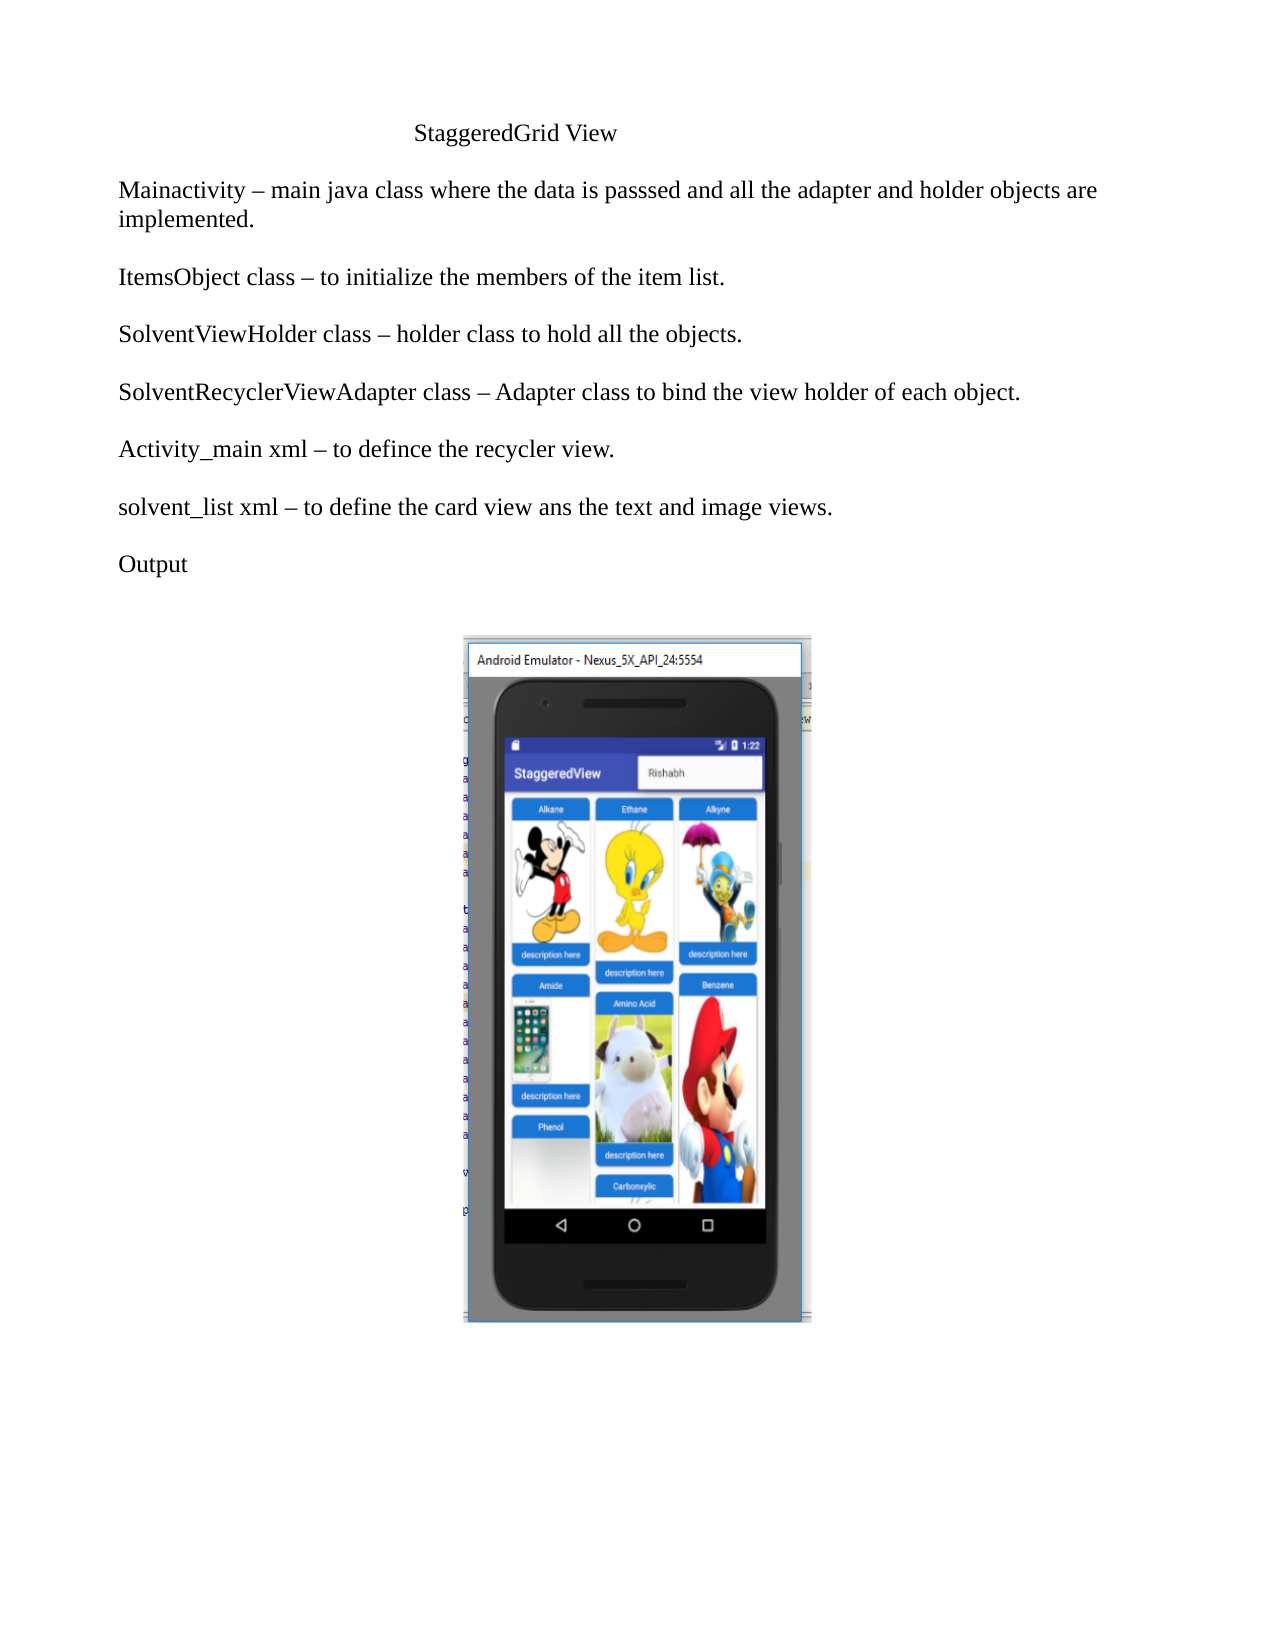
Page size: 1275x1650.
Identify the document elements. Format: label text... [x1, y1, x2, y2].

text SolventRecyclerViewAdapter class – Adapter class to bind the view holder of each object. [118, 377, 1157, 406]
text ItemsObject class – to initialize the members of the item list. [118, 262, 1157, 291]
text Mainactivity – main java class where the data is passsed and all the adapter and holder objects are implemented. [118, 176, 1157, 233]
text solvent_list xml – to define the card view ans the text and image views. [118, 492, 1157, 521]
text Output [118, 549, 1157, 578]
text Activity_main xml – to defince the recycler view. [118, 434, 1157, 463]
picture [463, 635, 812, 1323]
text StaggeredGrid View [118, 118, 1157, 147]
text SolventViewHolder class – holder class to hold all the objects. [118, 319, 1157, 348]
